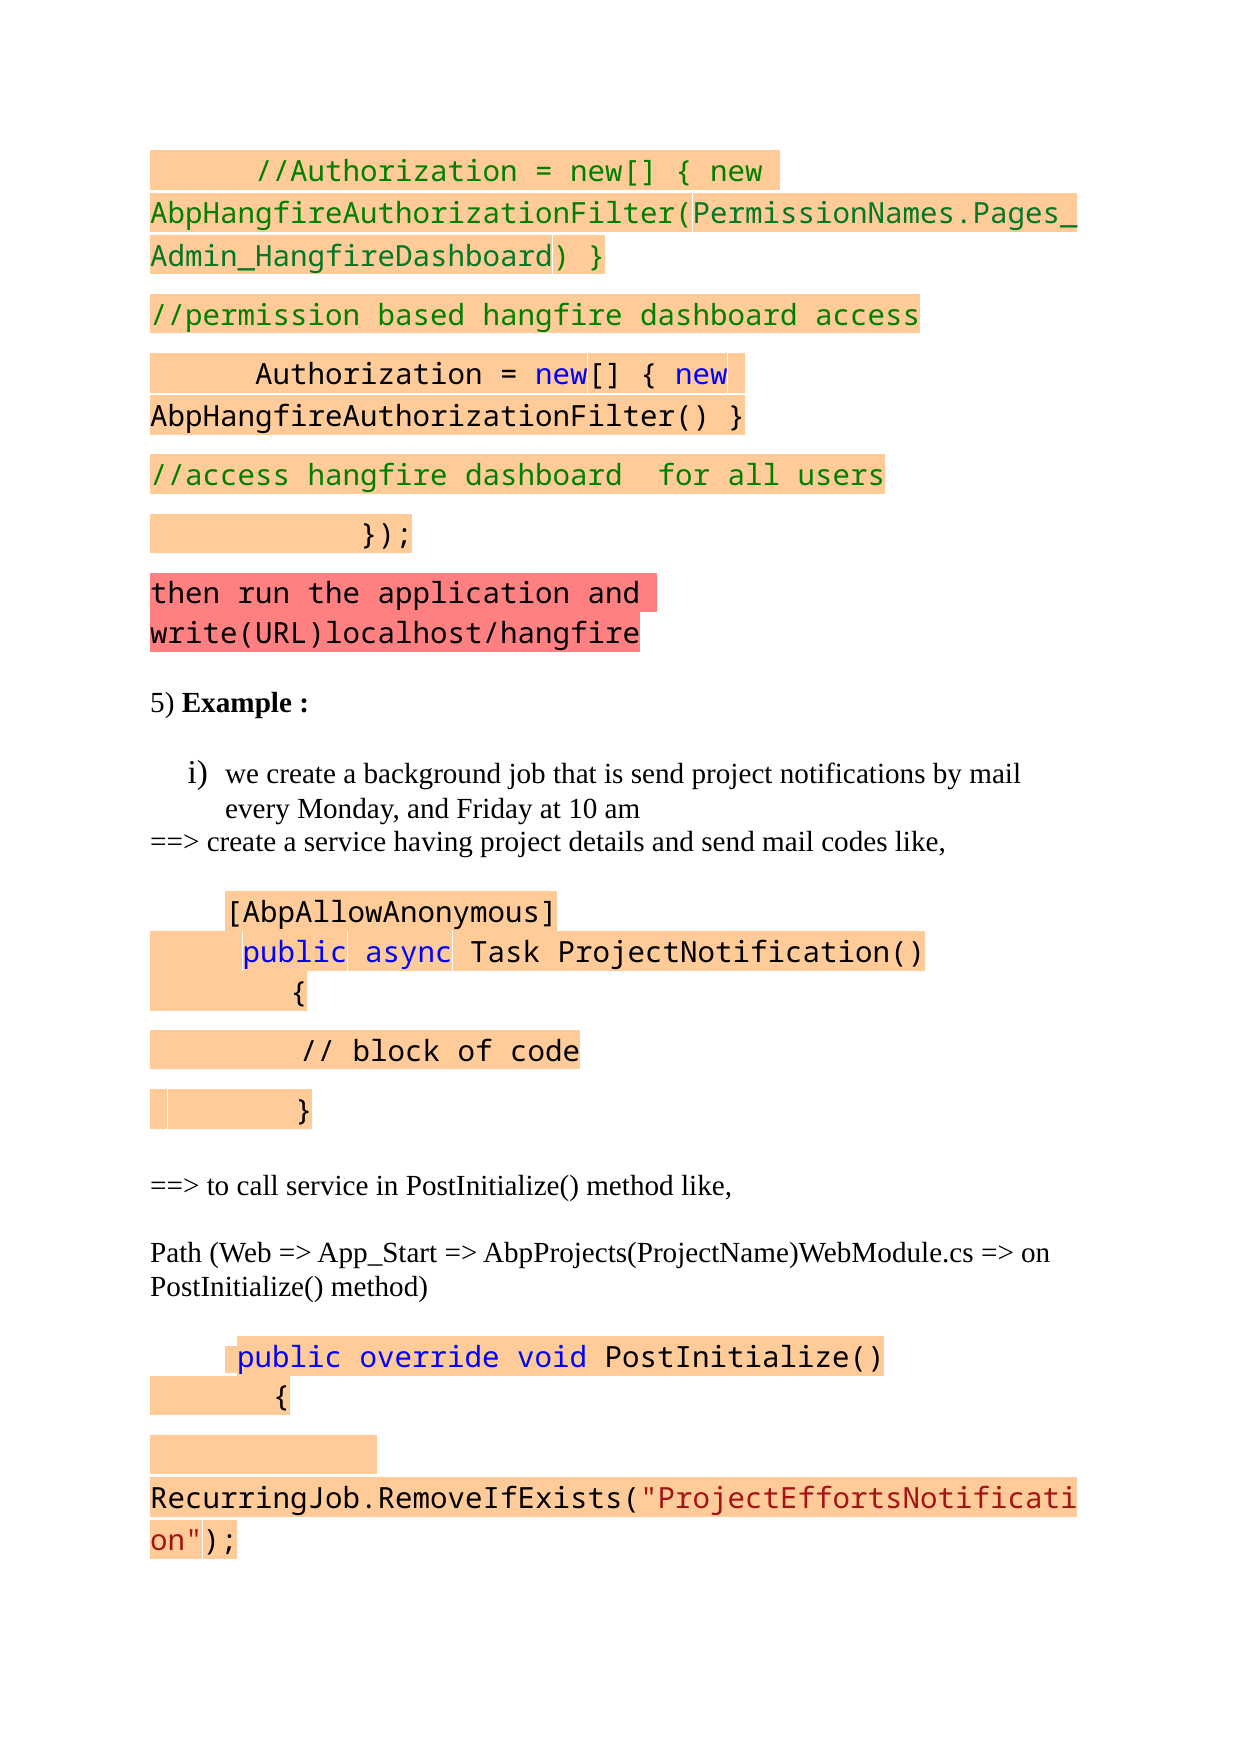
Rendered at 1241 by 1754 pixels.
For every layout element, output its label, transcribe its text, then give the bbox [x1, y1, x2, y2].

text //access hangfire dashboard for all users [150, 454, 1090, 494]
text // block of code [150, 1030, 1090, 1069]
text { [150, 971, 1090, 1011]
text } [150, 1089, 1090, 1129]
text ==> to call service in PostInitialize() method like, [150, 1168, 1090, 1202]
text public override void PostInitialize() [150, 1336, 1090, 1376]
text public async Task ProjectNotification() [150, 931, 1090, 971]
text }); [150, 513, 1090, 553]
text { [150, 1376, 1090, 1415]
text //Authorization = new[] { new AbpHangfireAuthorizationFilter(PermissionNames.Pages_Admin_HangfireDashboard) } [150, 150, 1090, 274]
text Authorization = new[] { new AbpHangfireAuthorizationFilter() } [150, 353, 1090, 435]
text RecurringJob.RemoveIfExists("ProjectEffortsNotification"); [150, 1435, 1090, 1559]
text then run the application and write(URL)localhost/hangfire [150, 572, 1090, 652]
text //permission based hangfire dashboard access [150, 294, 1090, 333]
text 5) Example : [150, 685, 1090, 719]
text [AbpAllowAnonymous] [150, 891, 1090, 931]
text Path (Web => App_Start => AbpProjects(ProjectName)WebModule.cs => on PostInitialize() method) [150, 1235, 1090, 1302]
list we create a background job that is send project notifications by mail every Monday, and Friday at 10 am [187, 752, 1090, 824]
text ==> create a service having project details and send mail codes like, [150, 824, 1090, 858]
